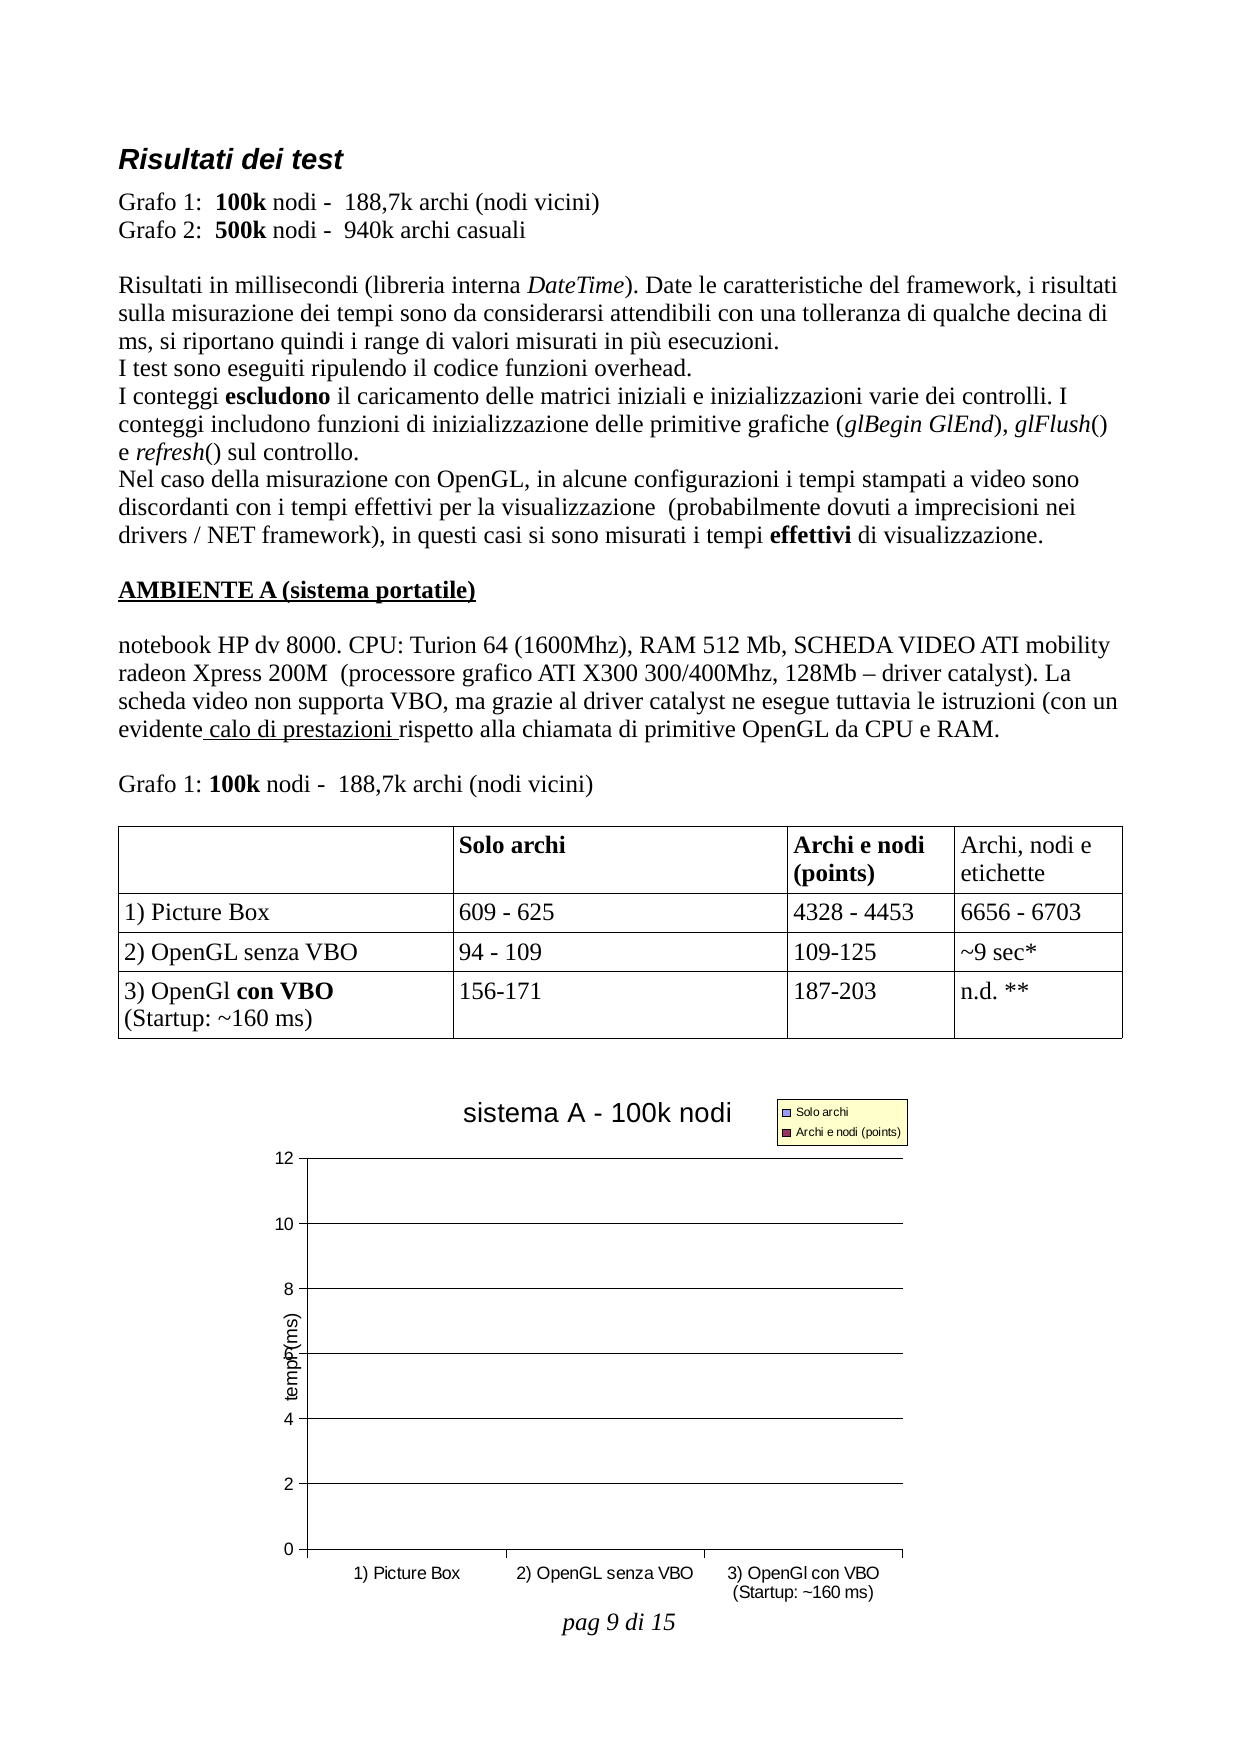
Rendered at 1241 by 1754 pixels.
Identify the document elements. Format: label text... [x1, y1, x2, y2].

table_cell 4328 - 4453 [788, 894, 954, 932]
table_cell ~9 sec* [955, 933, 1122, 971]
table_header Archi e nodi (points) [788, 827, 954, 892]
text Grafo 1: 100k nodi - 188,7k archi (nodi vicini) Grafo 2: 500k nodi - 940k archi casuali [118, 188, 1122, 244]
table_cell n.d. ** [955, 972, 1122, 1038]
table_cell 187-203 [788, 972, 954, 1038]
table_cell 94 - 109 [454, 933, 787, 971]
table_cell 6656 - 6703 [955, 894, 1122, 932]
table_header Solo archi [454, 827, 787, 892]
table_cell 609 - 625 [454, 894, 787, 932]
table_cell 3) OpenGl con VBO (Startup: ~160 ms) [119, 972, 453, 1038]
table_header [119, 827, 453, 892]
text Nel caso della misurazione con OpenGL, in alcune configurazioni i tempi stampati a video sono discordanti con i tempi effettivi per la visualizzazione (probabilmente dovuti a imprecisioni nei drivers / NET framework), in questi casi si sono misurati i tempi effettivi di visualizzazione. AMBIENTE A (sistema portatile) notebook HP dv 8000. CPU: Turion 64 (1600Mhz), RAM 512 Mb, SCHEDA VIDEO ATI mobility radeon Xpress 200M (processore grafico ATI X300 300/400Mhz, 128Mb – driver catalyst). La scheda video non supporta VBO, ma grazie al driver catalyst ne esegue tuttavia le istruzioni (con un evidente calo di prestazioni rispetto alla chiamata di primitive OpenGL da CPU e RAM. Grafo 1: 100k nodi - 188,7k archi (nodi vicini) [118, 465, 1122, 798]
text Risultati in millisecondi (libreria interna DateTime). Date le caratteristiche del framework, i risultati sulla misurazione dei tempi sono da considerarsi attendibili con una tolleranza di qualche decina di ms, si riportano quindi i range di valori misurati in più esecuzioni. I test sono eseguiti ripulendo il codice funzioni overhead. [118, 271, 1122, 382]
text I conteggi escludono il caricamento delle matrici iniziali e inizializzazioni varie dei controlli. I conteggi includono funzioni di inizializzazione delle primitive grafiche (glBegin GlEnd), glFlush() e refresh() sul controllo. [118, 382, 1122, 465]
table_cell 2) OpenGL senza VBO [119, 933, 453, 971]
table_cell 156-171 [454, 972, 787, 1038]
table_header Archi, nodi e etichette [955, 827, 1122, 892]
subtitle Risultati dei test [118, 143, 1122, 176]
table_cell 1) Picture Box [119, 894, 453, 932]
table_cell 109-125 [788, 933, 954, 971]
